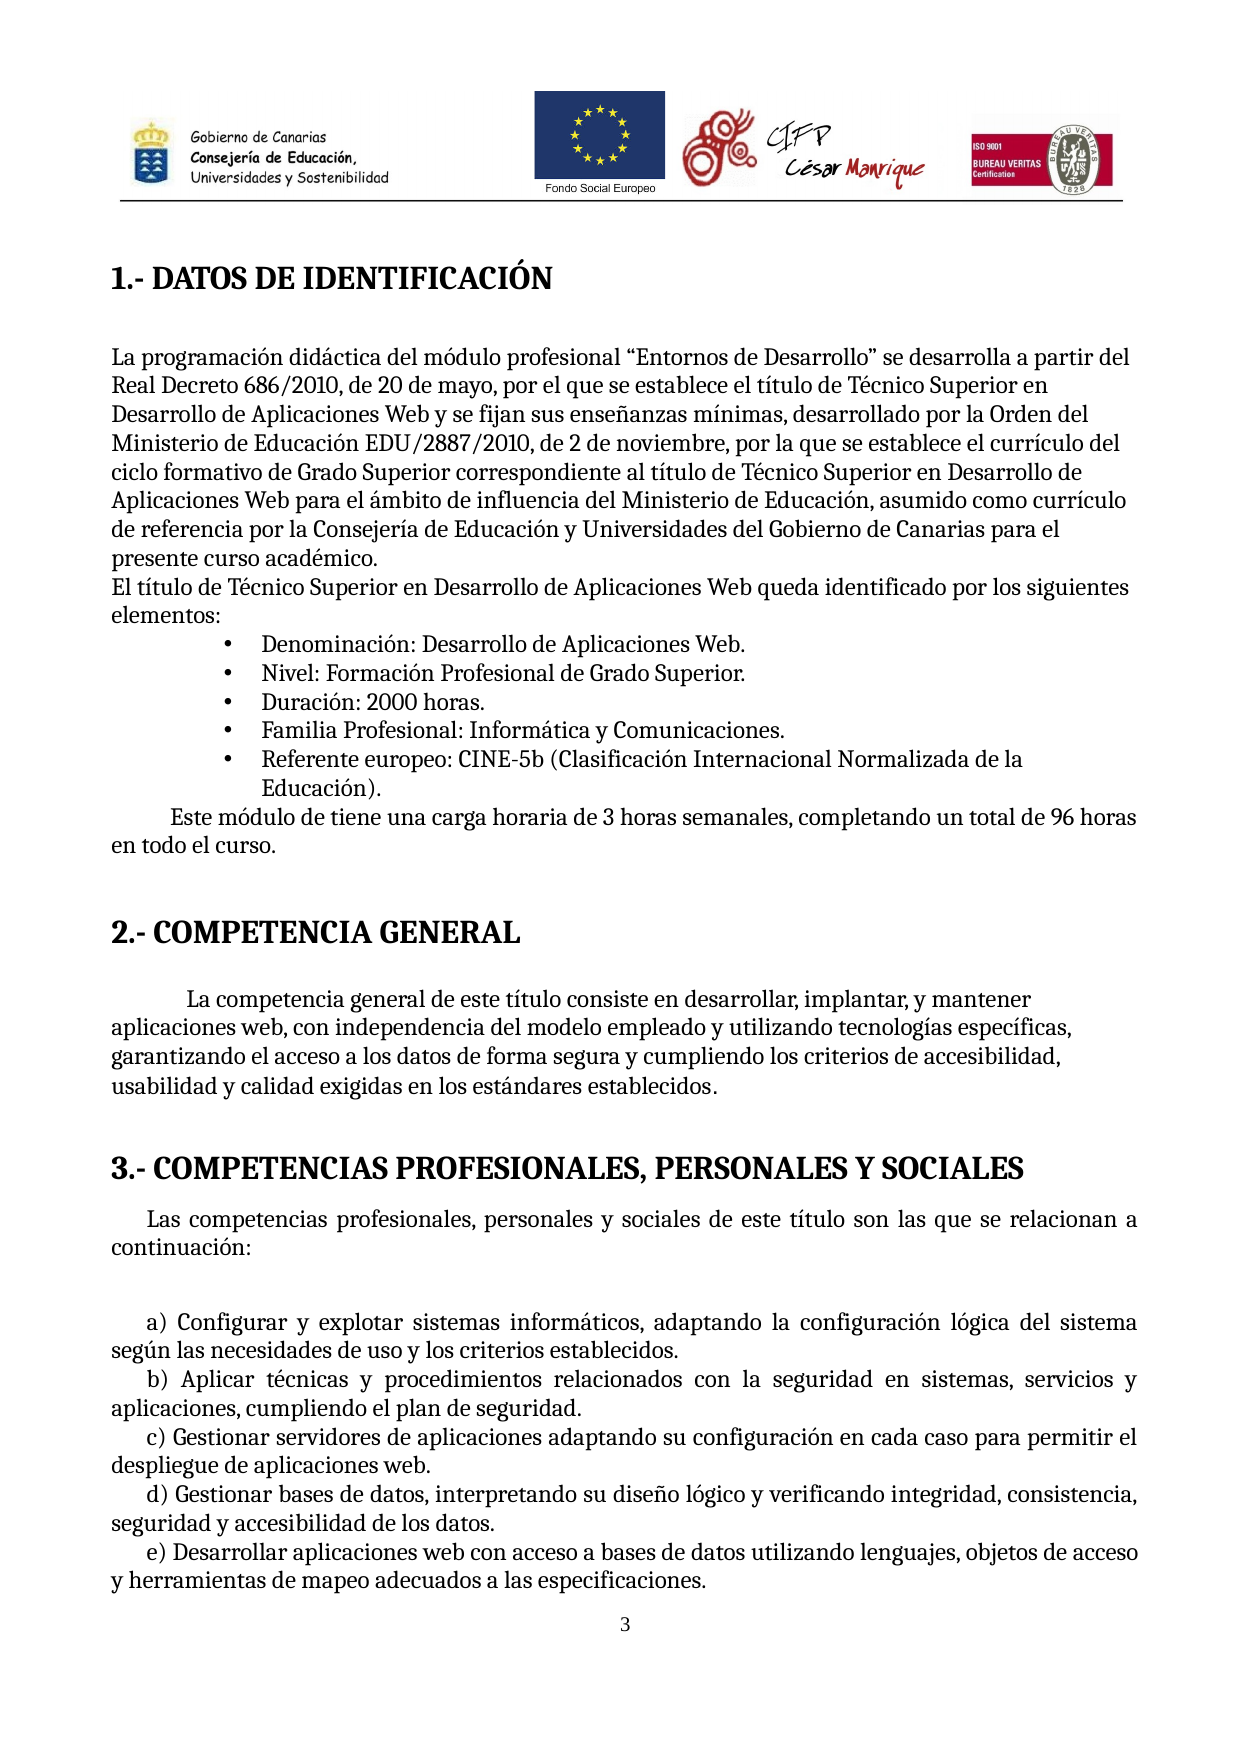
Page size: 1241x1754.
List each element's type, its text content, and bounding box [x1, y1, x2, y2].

text c) Gestionar servidores de aplicaciones adaptando su configuración en cada caso para permitir el despliegue de aplicaciones web. [111, 1422, 1139, 1480]
subtitle 3.- COMPETENCIAS PROFESIONALES, PERSONALES Y SOCIALES [111, 1149, 1139, 1188]
text El título de Técnico Superior en Desarrollo de Aplicaciones Web queda identificado por los siguientes elementos: [111, 572, 1139, 630]
list Referente europeo: CINE-5b (Clasificación Internacional Normalizada de la Educación). [223, 745, 1139, 802]
text d) Gestionar bases de datos, interpretando su diseño lógico y verificando integridad, consistencia, seguridad y accesibilidad de los datos. [111, 1480, 1139, 1537]
subtitle 2.- COMPETENCIA GENERAL [111, 914, 1139, 952]
list Duración: 2000 horas. [223, 687, 1139, 716]
text b) Aplicar técnicas y procedimientos relacionados con la seguridad en sistemas, servicios y aplicaciones, cumpliendo el plan de seguridad. [111, 1365, 1139, 1422]
list Familia Profesional: Informática y Comunicaciones. [223, 716, 1139, 745]
picture [114, 91, 1127, 205]
text a) Configurar y explotar sistemas informáticos, adaptando la configuración lógica del sistema según las necesidades de uso y los criterios establecidos. [111, 1307, 1139, 1365]
text Las competencias profesionales, personales y sociales de este título son las que se relacionan a continuación: [111, 1204, 1139, 1262]
text La competencia general de este título consiste en desarrollar, implantar, y mantener aplicaciones web, con independencia del modelo empleado y utilizando tecnologías específicas, garantizando el acceso a los datos de forma segura y cumpliendo los criterios de accesibilidad, usabilidad y calidad exigidas en los estándares establecidos. [111, 984, 1139, 1101]
list Nivel: Formación Profesional de Grado Superior. [223, 659, 1139, 687]
text La programación didáctica del módulo profesional “Entornos de Desarrollo” se desarrolla a partir del Real Decreto 686/2010, de 20 de mayo, por el que se establece el título de Técnico Superior en Desarrollo de Aplicaciones Web y se fijan sus enseñanzas mínimas, desarrollado por la Orden del Ministerio de Educación EDU/2887/2010, de 2 de noviembre, por la que se establece el currículo del ciclo formativo de Grado Superior correspondiente al título de Técnico Superior en Desarrollo de Aplicaciones Web para el ámbito de influencia del Ministerio de Educación, asumido como currículo de referencia por la Consejería de Educación y Universidades del Gobierno de Canarias para el presente curso académico. [111, 342, 1139, 572]
subtitle 1.- DATOS DE IDENTIFICACIÓN [111, 259, 1139, 298]
text e) Desarrollar aplicaciones web con acceso a bases de datos utilizando lenguajes, objetos de acceso y herramientas de mapeo adecuados a las especificaciones. [111, 1537, 1139, 1595]
text Este módulo de tiene una carga horaria de 3 horas semanales, completando un total de 96 horas en todo el curso. [111, 802, 1139, 860]
list Denominación: Desarrollo de Aplicaciones Web. [223, 630, 1139, 659]
